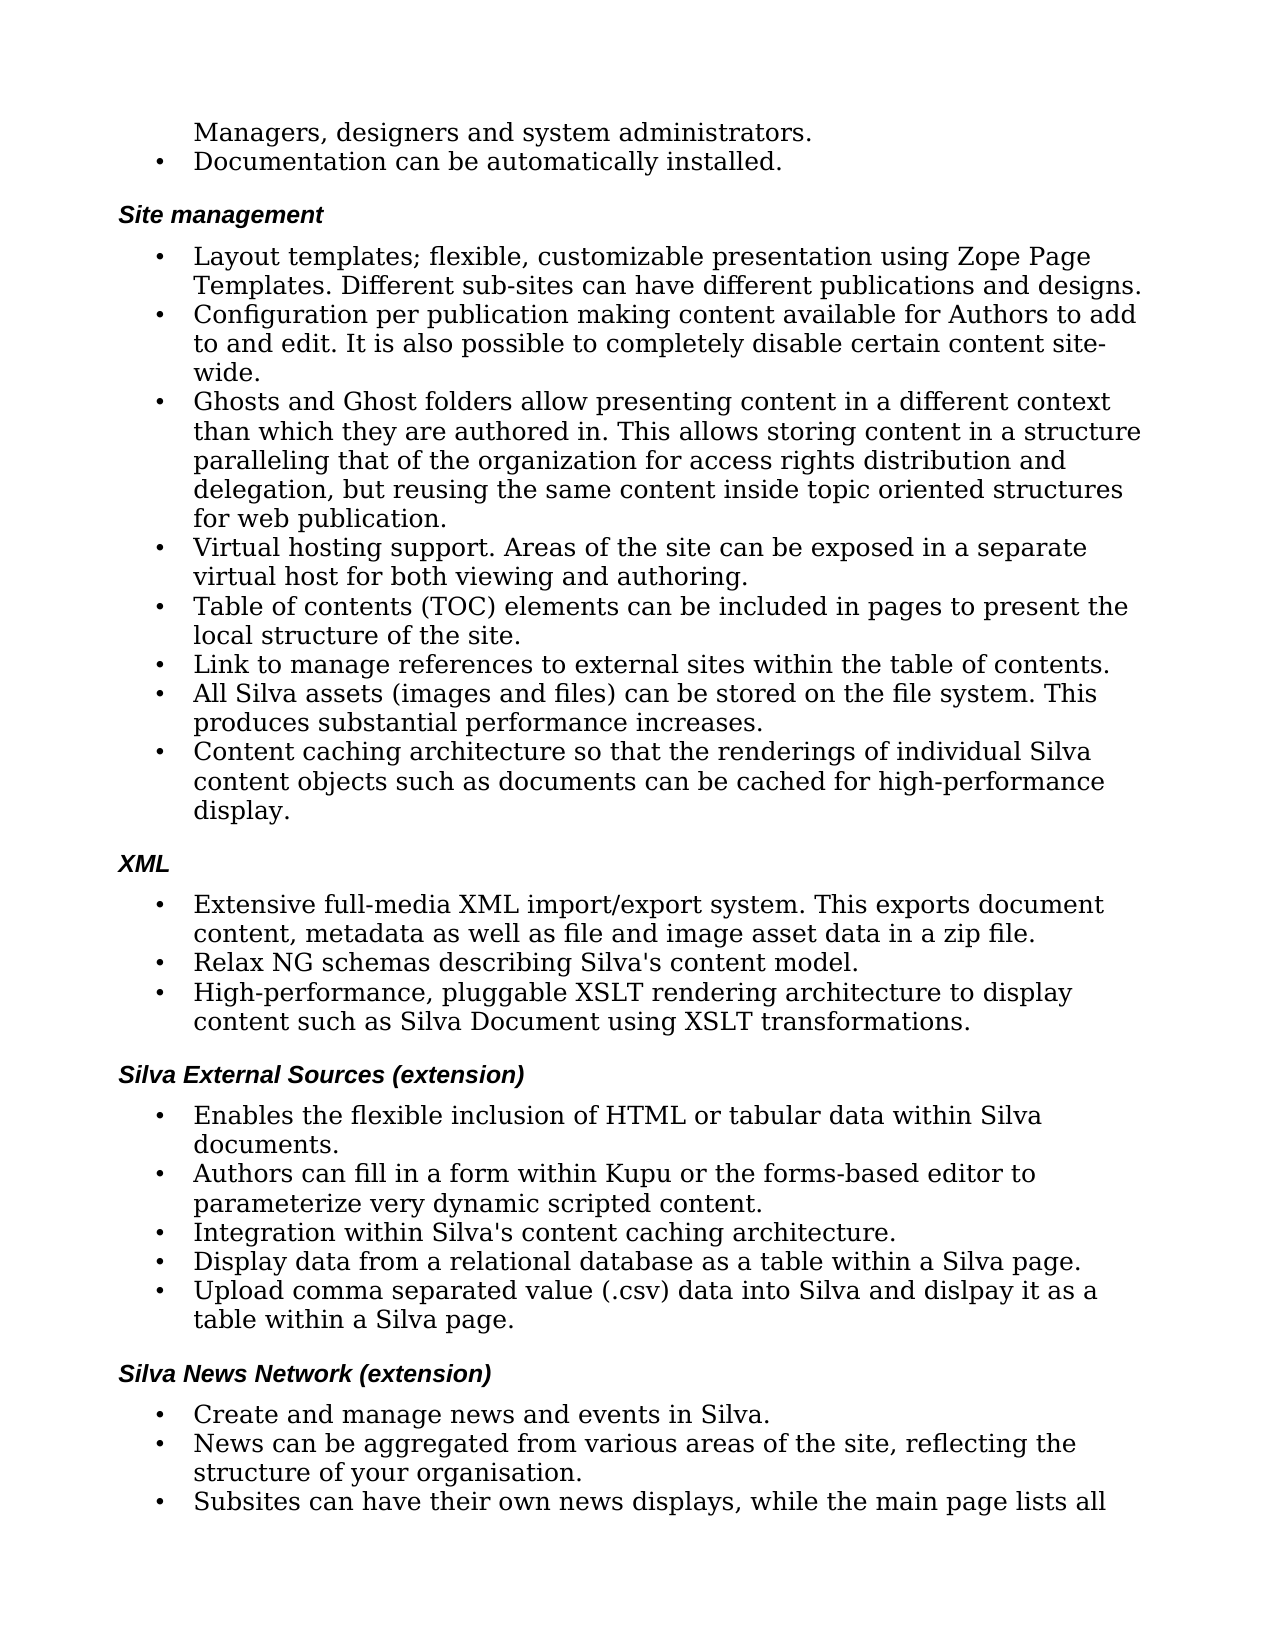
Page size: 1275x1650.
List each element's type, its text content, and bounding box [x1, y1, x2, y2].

list Link to manage references to external sites within the table of contents. [156, 650, 1157, 679]
list Subsites can have their own news displays, while the main page lists all [156, 1487, 1157, 1516]
list Display data from a relational database as a table within a Silva page. [156, 1247, 1157, 1276]
list Integration within Silva's content caching architecture. [156, 1218, 1157, 1247]
list Table of contents (TOC) elements can be included in pages to present the local structure of the site. [156, 592, 1157, 650]
list Relax NG schemas describing Silva's content model. [156, 948, 1157, 978]
list High-performance, pluggable XSLT rendering architecture to display content such as Silva Document using XSLT transformations. [156, 978, 1157, 1036]
list Ghosts and Ghost folders allow presenting content in a different context than which they are authored in. This allows storing content in a structure paralleling that of the organization for access rights distribution and delegation, but reusing the same content inside topic oriented structures for web publication. [156, 387, 1157, 533]
subtitle XML [118, 850, 1157, 878]
list Authors can fill in a form within Kupu or the forms-based editor to parameterize very dynamic scripted content. [156, 1159, 1157, 1218]
subtitle Silva News Network (extension) [118, 1359, 1157, 1387]
list Configuration per publication making content available for Authors to add to and edit. It is also possible to completely disable certain content site-wide. [156, 300, 1157, 387]
list Enables the flexible inclusion of HTML or tabular data within Silva documents. [156, 1101, 1157, 1159]
subtitle Silva External Sources (extension) [118, 1061, 1157, 1089]
list Layout templates; flexible, customizable presentation using Zope Page Templates. Different sub-sites can have different publications and designs. [156, 242, 1157, 300]
list Upload comma separated value (.csv) data into Silva and dislpay it as a table within a Silva page. [156, 1276, 1157, 1334]
subtitle Site management [118, 201, 1157, 229]
list News can be aggregated from various areas of the site, reflecting the structure of your organisation. [156, 1429, 1157, 1487]
list Create and manage news and events in Silva. [156, 1400, 1157, 1429]
list Documentation can be automatically installed. [156, 147, 1157, 176]
list All Silva assets (images and files) can be stored on the file system. This produces substantial performance increases. [156, 679, 1157, 737]
list Virtual hosting support. Areas of the site can be exposed in a separate virtual host for both viewing and authoring. [156, 533, 1157, 592]
list Managers, designers and system administrators. [156, 118, 1157, 147]
list Content caching architecture so that the renderings of individual Silva content objects such as documents can be cached for high-performance display. [156, 737, 1157, 825]
list Extensive full-media XML import/export system. This exports document content, metadata as well as file and image asset data in a zip file. [156, 890, 1157, 948]
